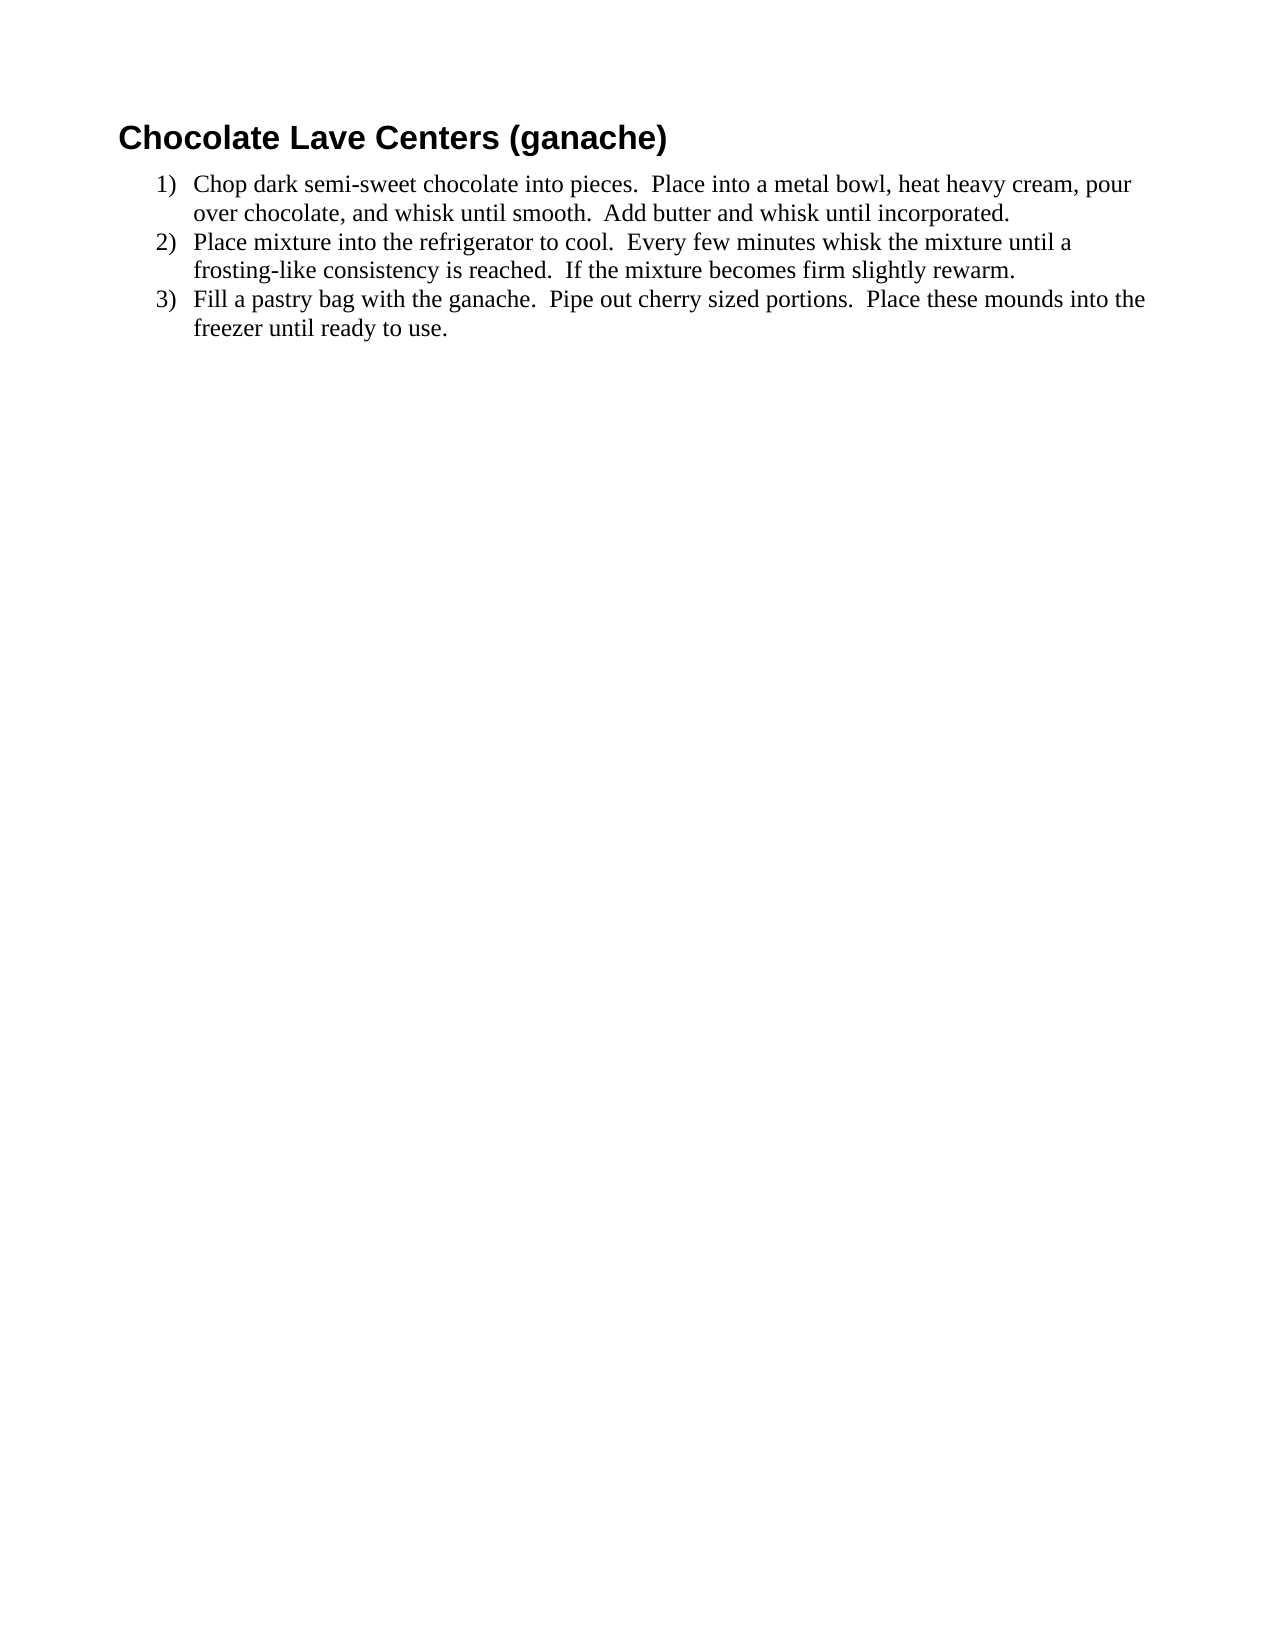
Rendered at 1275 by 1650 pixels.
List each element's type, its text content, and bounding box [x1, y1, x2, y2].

list Fill a pastry bag with the ganache. Pipe out cherry sized portions. Place these mounds into the freezer until ready to use. [156, 284, 1157, 342]
list Place mixture into the refrigerator to cool. Every few minutes whisk the mixture until a frosting-like consistency is reached. If the mixture becomes firm slightly rewarm. [156, 227, 1157, 284]
list Chop dark semi-sweet chocolate into pieces. Place into a metal bowl, heat heavy cream, pour over chocolate, and whisk until smooth. Add butter and whisk until incorporated. [156, 169, 1157, 227]
subtitle Chocolate Lave Centers (ganache) [118, 118, 1157, 157]
